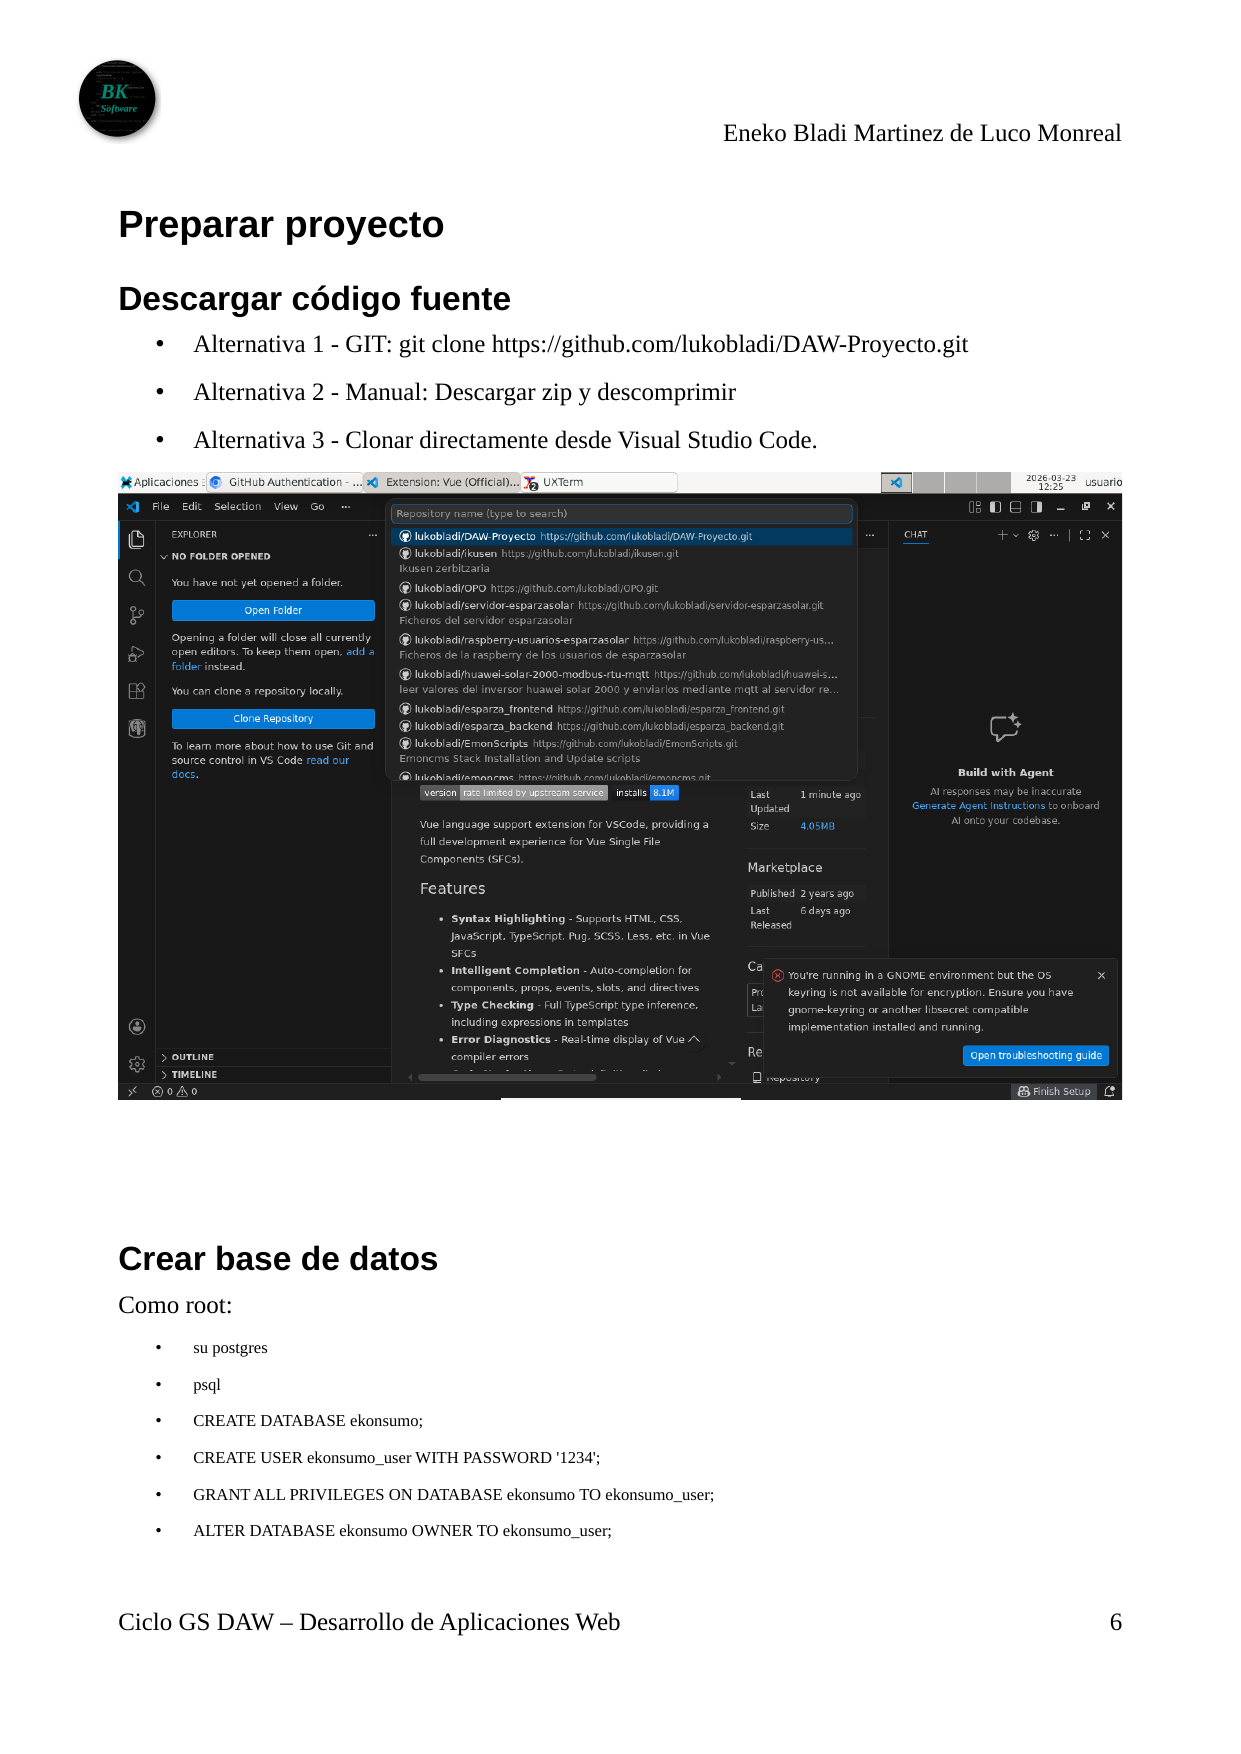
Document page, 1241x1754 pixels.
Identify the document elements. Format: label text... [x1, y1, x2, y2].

list psql [156, 1374, 1122, 1393]
picture [76, 58, 162, 144]
list Alternativa 1 - GIT: git clone https://github.com/lukobladi/DAW-Proyecto.git [156, 329, 1122, 358]
subtitle Preparar proyecto [118, 201, 1122, 245]
list CREATE DATABASE ekonsumo; [156, 1411, 1122, 1430]
subtitle Descargar código fuente [118, 278, 1122, 317]
list CREATE USER ekonsumo_user WITH PASSWORD '1234'; [156, 1448, 1122, 1467]
list su postgres [156, 1338, 1122, 1357]
list GRANT ALL PRIVILEGES ON DATABASE ekonsumo TO ekonsumo_user; [156, 1484, 1122, 1503]
list ALTER DATABASE ekonsumo OWNER TO ekonsumo_user; [156, 1521, 1122, 1540]
subtitle Crear base de datos [118, 1239, 1122, 1277]
text Como root: [118, 1290, 1122, 1319]
picture [118, 472, 1123, 1100]
list Alternativa 2 - Manual: Descargar zip y descomprimir [156, 377, 1122, 406]
list Alternativa 3 - Clonar directamente desde Visual Studio Code. [156, 425, 1122, 453]
